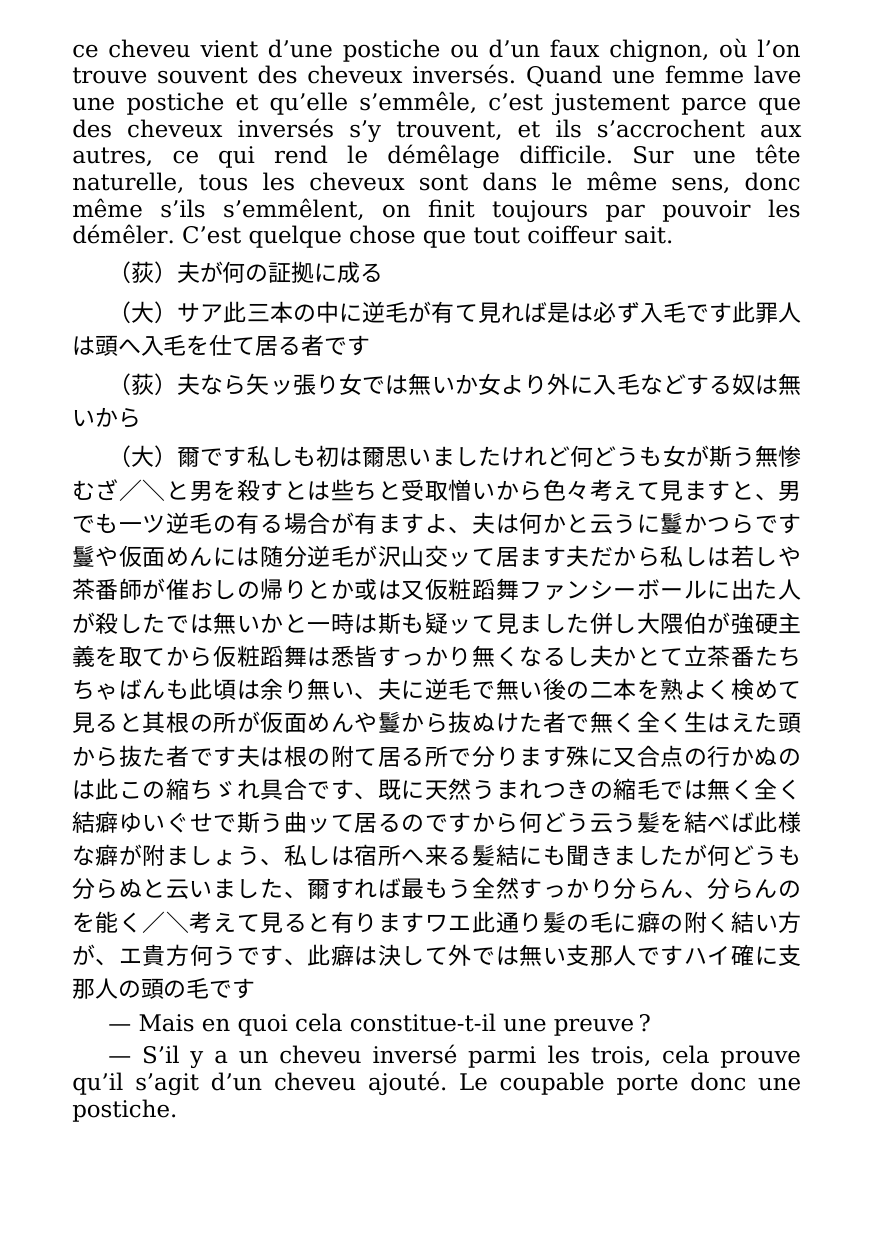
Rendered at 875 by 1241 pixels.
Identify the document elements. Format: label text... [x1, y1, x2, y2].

text （荻）夫が何の証拠に成る [72, 255, 802, 288]
text （大）爾です私しも初は爾思いましたけれど何どうも女が斯う無惨むざ／＼と男を殺すとは些ちと受取憎いから色々考えて見ますと、男でも一ツ逆毛の有る場合が有ますよ、夫は何かと云うに鬘かつらです鬘や仮面めんには随分逆毛が沢山交ッて居ます夫だから私しは若しや茶番師が催おしの帰りとか或は又仮粧蹈舞ファンシーボールに出た人が殺したでは無いかと一時は斯も疑ッて見ました併し大隈伯が強硬主義を取てから仮粧蹈舞は悉皆すっかり無くなるし夫かとて立茶番たちちゃばんも此頃は余り無い、夫に逆毛で無い後の二本を熟よく検めて見ると其根の所が仮面めんや鬘から抜ぬけた者で無く全く生はえた頭から抜た者です夫は根の附て居る所で分ります殊に又合点の行かぬのは此この縮ちゞれ具合です、既に天然うまれつきの縮毛では無く全く結癖ゆいぐせで斯う曲ッて居るのですから何どう云う髪を結べば此様な癖が附ましょう、私しは宿所へ来る髪結にも聞きましたが何どうも分らぬと云いました、爾すれば最もう全然すっかり分らん、分らんのを能く／＼考えて見ると有りますワエ此通り髪の毛に癖の附く結い方が、エ貴方何うです、此癖は決して外では無い支那人ですハイ確に支那人の頭の毛です [72, 439, 802, 1004]
text ce cheveu vient d’une postiche ou d’un faux chignon, où l’on trouve souvent des cheveux inversés. Quand une femme lave une postiche et qu’elle s’emmêle, c’est justement parce que des cheveux inversés s’y trouvent, et ils s’accrochent aux autres, ce qui rend le démêlage difficile. Sur une tête naturelle, tous les cheveux sont dans le même sens, donc même s’ils s’emmêlent, on finit toujours par pouvoir les démêler. C’est quelque chose que tout coiffeur sait. [72, 36, 802, 249]
text — Mais en quoi cela constitue-t-il une preuve ? [72, 1010, 802, 1037]
text — S’il y a un cheveu inversé parmi les trois, cela prouve qu’il s’agit d’un cheveu ajouté. Le coupable porte donc une postiche. [72, 1043, 802, 1123]
text （大）サア此三本の中に逆毛が有て見れば是は必ず入毛です此罪人は頭へ入毛を仕て居る者です [72, 294, 802, 361]
text （荻）夫なら矢ッ張り女では無いか女より外に入毛などする奴は無いから [72, 367, 802, 433]
